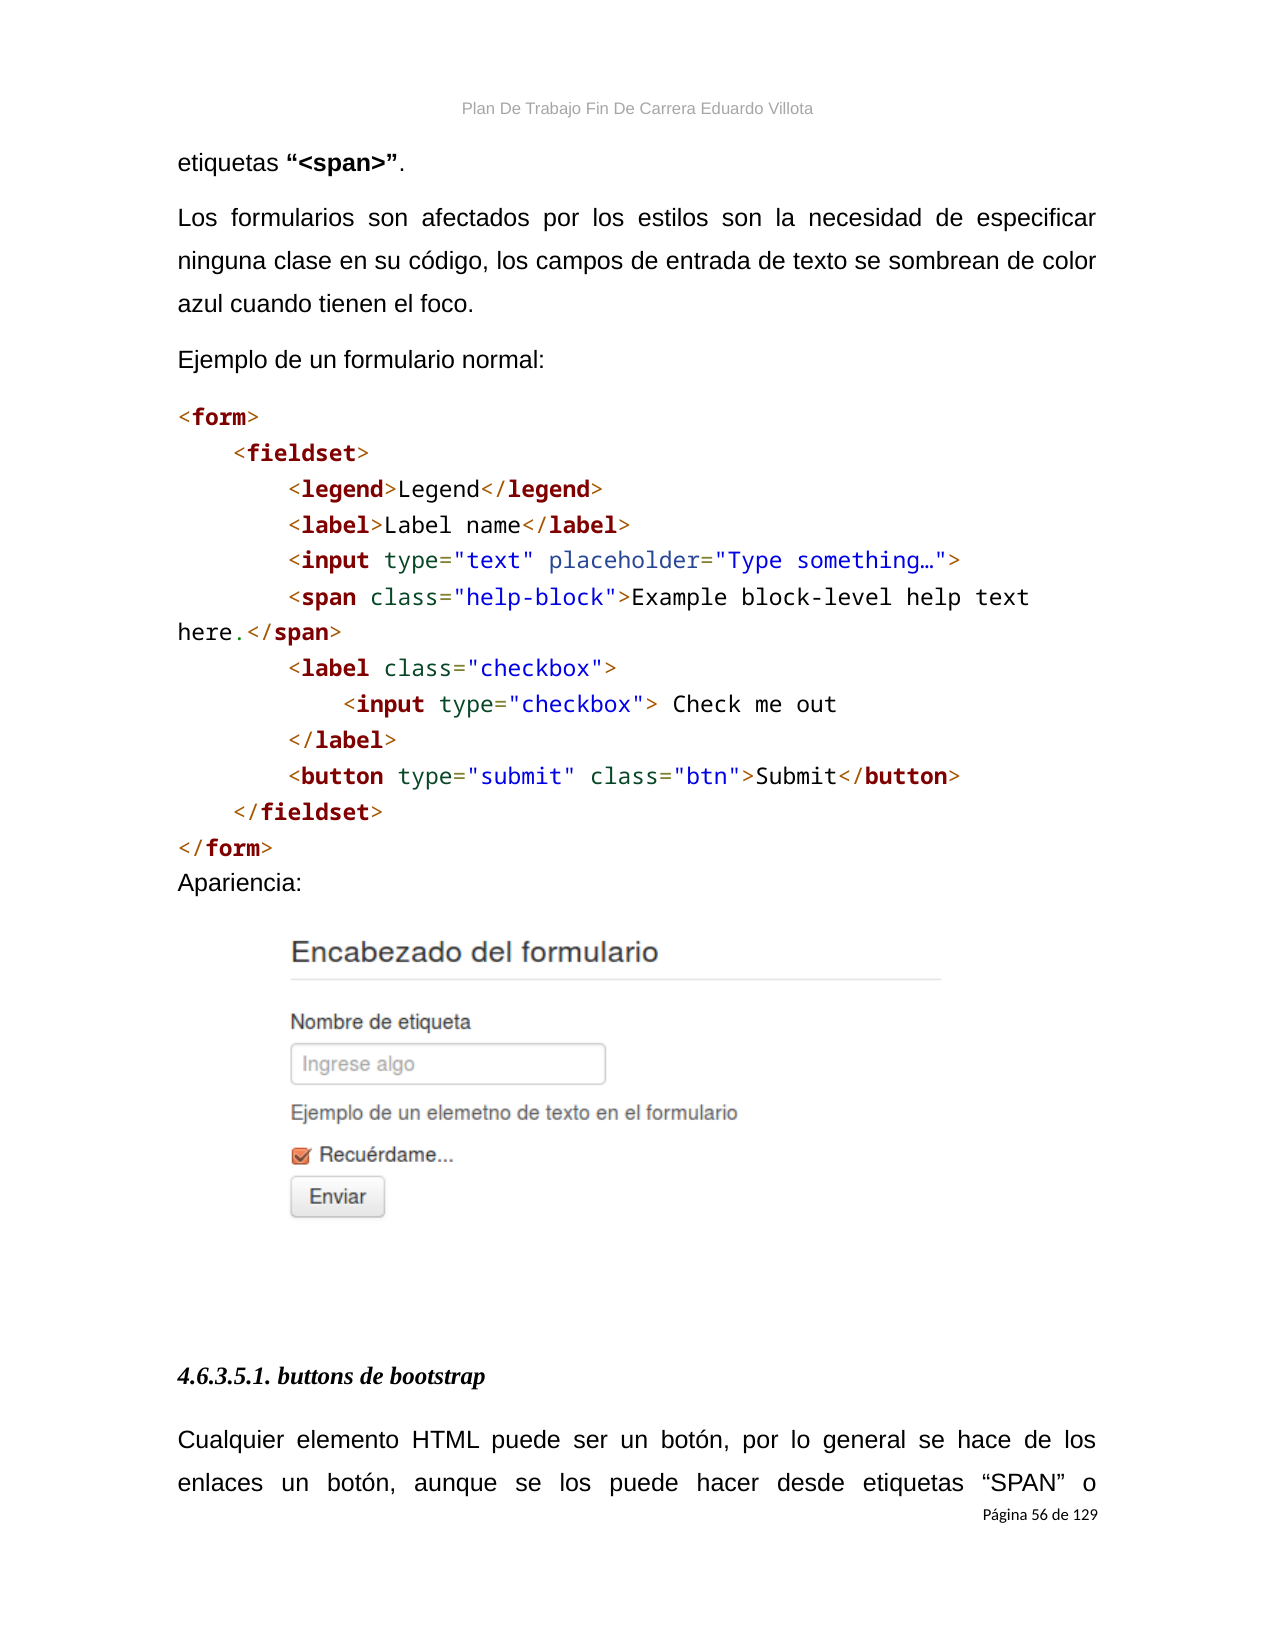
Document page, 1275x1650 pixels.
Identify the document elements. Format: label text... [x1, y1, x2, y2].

text <legend>Legend</legend> [177, 473, 1098, 504]
text </label> [177, 724, 1098, 755]
text 4.6.3.5.1. BUTTONS DE BOOTSTRAP [177, 1361, 1098, 1390]
text Cualquier elemento HTML puede ser un botón, por lo general se hace de los enlaces un botón, aunque se los puede hacer desde etiquetas “SPAN” o [177, 1425, 1098, 1497]
text <input type="checkbox"> Check me out [177, 688, 1098, 719]
text </form> [177, 832, 1098, 863]
text <form> [177, 401, 1098, 432]
text Ejemplo de un formulario normal: [177, 345, 1098, 374]
text <input type="text" placeholder="Type something…"> [177, 544, 1098, 576]
text <fieldset> [177, 437, 1098, 468]
text etiquetas “<span>”. [177, 148, 1098, 176]
text Apariencia: [177, 868, 1098, 897]
text <label>Label name</label> [177, 508, 1098, 540]
picture [272, 923, 942, 1236]
text </fieldset> [177, 796, 1098, 827]
text Los formularios son afectados por los estilos son la necesidad de especificar ninguna clase en su código, los campos de entrada de texto se sombrean de color azul cuando tienen el foco. [177, 203, 1098, 318]
text <span class="help-block">Example block-level help text here.</span> [177, 580, 1098, 648]
text <button type="submit" class="btn">Submit</button> [177, 760, 1098, 791]
text <label class="checkbox"> [177, 652, 1098, 683]
